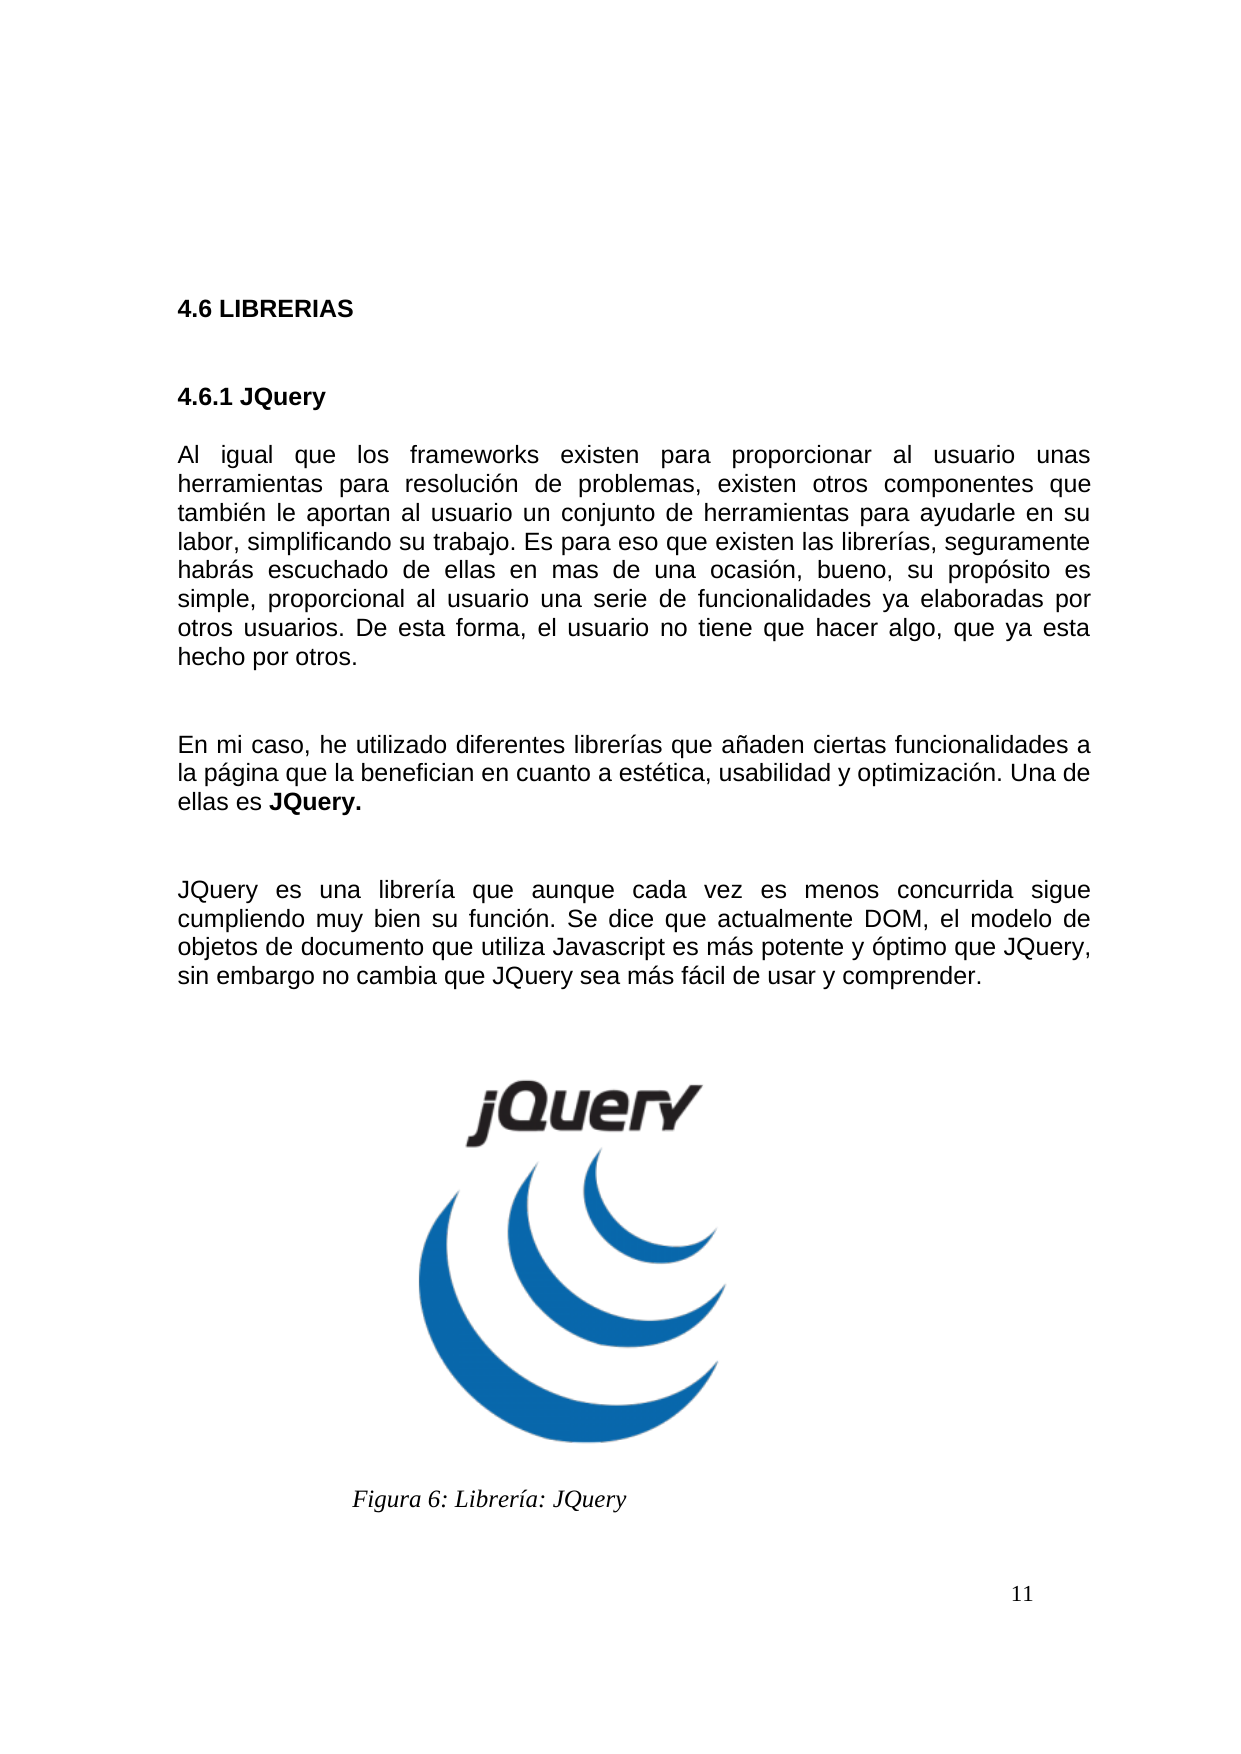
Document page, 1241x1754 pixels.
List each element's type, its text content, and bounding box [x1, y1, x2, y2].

picture [352, 1048, 788, 1485]
text 4.6 LIBRERIAS [177, 294, 1092, 323]
text 4.6.1 JQuery [177, 382, 1092, 411]
text Al igual que los frameworks existen para proporcionar al usuario unas herramientas para resolución de problemas, existen otros componentes que también le aportan al usuario un conjunto de herramientas para ayudarle en su labor, simplificando su trabajo. Es para eso que existen las librerías, seguramente habrás escuchado de ellas en mas de una ocasión, bueno, su propósito es simple, proporcional al usuario una serie de funcionalidades ya elaboradas por otros usuarios. De esta forma, el usuario no tiene que hacer algo, que ya esta hecho por otros. [177, 441, 1092, 671]
text En mi caso, he utilizado diferentes librerías que añaden ciertas funcionalidades a la página que la benefician en cuanto a estética, usabilidad y optimización. Una de ellas es JQuery. [177, 729, 1092, 816]
text Figura 6: Librería: JQuery [352, 1485, 787, 1513]
text JQuery es una librería que aunque cada vez es menos concurrida sigue cumpliendo muy bien su función. Se dice que actualmente DOM, el modelo de objetos de documento que utiliza Javascript es más potente y óptimo que JQuery, sin embargo no cambia que JQuery sea más fácil de usar y comprender. [177, 875, 1092, 990]
